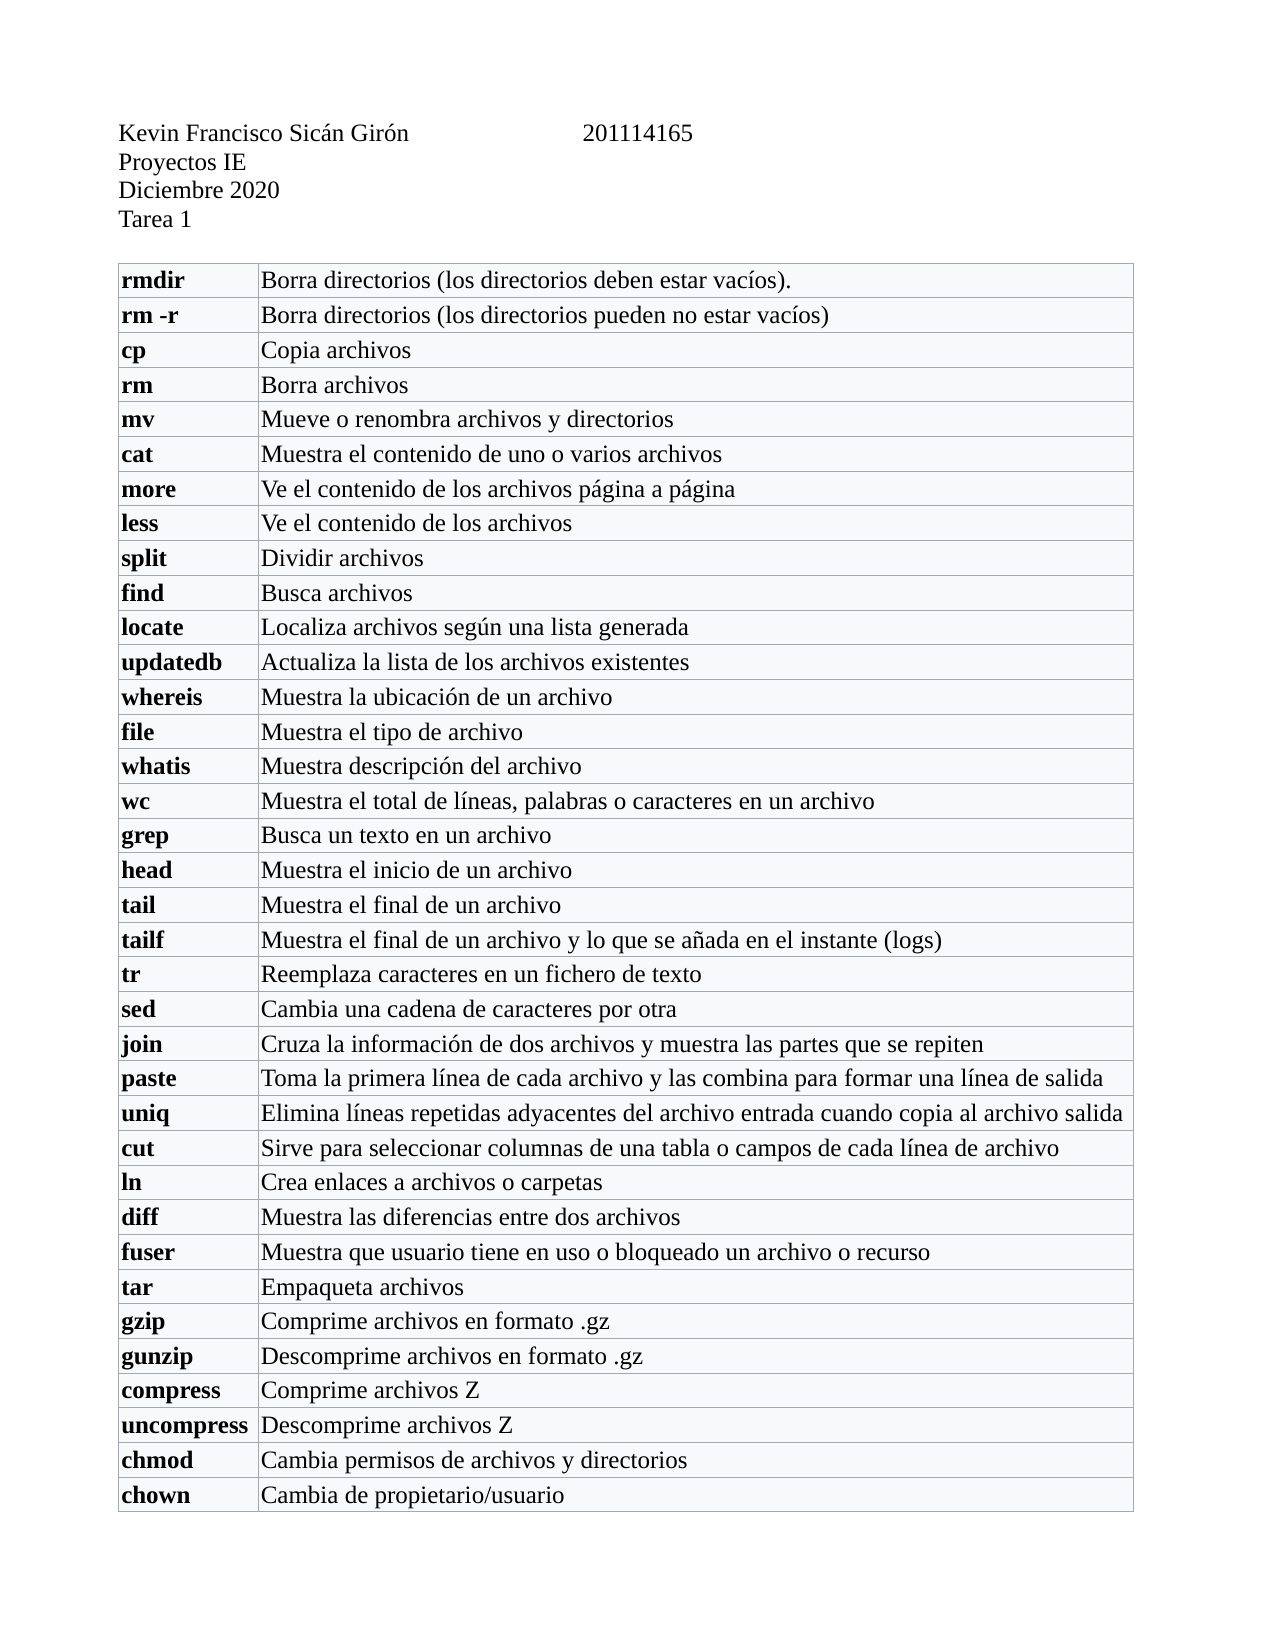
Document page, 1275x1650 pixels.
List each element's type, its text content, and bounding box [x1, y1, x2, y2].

table_cell chown [119, 1478, 258, 1511]
table_cell updatedb [119, 645, 258, 679]
table_cell Dividir archivos [259, 541, 1133, 575]
table_cell Actualiza la lista de los archivos existentes [259, 645, 1133, 679]
table_cell tar [119, 1270, 258, 1303]
table_cell Busca archivos [259, 576, 1133, 609]
table_cell rm [119, 368, 258, 401]
table_cell Muestra el total de líneas, palabras o caracteres en un archivo [259, 784, 1133, 818]
table_cell Muestra que usuario tiene en uso o bloqueado un archivo o recurso [259, 1235, 1133, 1268]
table_cell Muestra el final de un archivo y lo que se añada en el instante (logs) [259, 923, 1133, 956]
table_cell tr [119, 957, 258, 991]
table_cell Empaqueta archivos [259, 1270, 1133, 1303]
table_cell Comprime archivos Z [259, 1374, 1133, 1407]
table_cell Sirve para seleccionar columnas de una tabla o campos de cada línea de archivo [259, 1131, 1133, 1164]
table_cell Muestra el inicio de un archivo [259, 853, 1133, 887]
table_cell Muestra descripción del archivo [259, 749, 1133, 783]
table_cell Cambia de propietario/usuario [259, 1478, 1133, 1511]
table_cell Crea enlaces a archivos o carpetas [259, 1166, 1133, 1199]
table_cell Cambia permisos de archivos y directorios [259, 1443, 1133, 1477]
table_cell rmdir [119, 264, 258, 297]
table_cell grep [119, 819, 258, 852]
table_cell Muestra el tipo de archivo [259, 715, 1133, 748]
table_cell join [119, 1027, 258, 1060]
table_cell Muestra las diferencias entre dos archivos [259, 1200, 1133, 1234]
table_cell sed [119, 992, 258, 1026]
table_cell wc [119, 784, 258, 818]
table_cell less [119, 506, 258, 540]
table_cell split [119, 541, 258, 575]
table_cell Muestra la ubicación de un archivo [259, 680, 1133, 713]
table_cell tailf [119, 923, 258, 956]
table_cell mv [119, 402, 258, 436]
table_cell Ve el contenido de los archivos [259, 506, 1133, 540]
table_cell Elimina líneas repetidas adyacentes del archivo entrada cuando copia al archivo salida [259, 1096, 1133, 1130]
table_cell Busca un texto en un archivo [259, 819, 1133, 852]
table_cell Localiza archivos según una lista generada [259, 611, 1133, 644]
table_cell Muestra el contenido de uno o varios archivos [259, 437, 1133, 471]
table_cell locate [119, 611, 258, 644]
table_cell chmod [119, 1443, 258, 1477]
table_cell gzip [119, 1304, 258, 1338]
table_cell Toma la primera línea de cada archivo y las combina para formar una línea de salida [259, 1061, 1133, 1095]
table_cell uniq [119, 1096, 258, 1130]
table_cell uncompress [119, 1408, 258, 1442]
table_cell rm -r [119, 298, 258, 332]
table_cell Borra directorios (los directorios pueden no estar vacíos) [259, 298, 1133, 332]
table_cell ln [119, 1166, 258, 1199]
table_cell Copia archivos [259, 333, 1133, 367]
table_cell head [119, 853, 258, 887]
table_cell file [119, 715, 258, 748]
table_cell whereis [119, 680, 258, 713]
table_cell Ve el contenido de los archivos página a página [259, 472, 1133, 505]
table_cell fuser [119, 1235, 258, 1268]
table_cell whatis [119, 749, 258, 783]
table_cell Cruza la información de dos archivos y muestra las partes que se repiten [259, 1027, 1133, 1060]
table_cell Reemplaza caracteres en un fichero de texto [259, 957, 1133, 991]
table_cell Comprime archivos en formato .gz [259, 1304, 1133, 1338]
table_cell Mueve o renombra archivos y directorios [259, 402, 1133, 436]
table_cell Borra directorios (los directorios deben estar vacíos). [259, 264, 1133, 297]
table_cell Muestra el final de un archivo [259, 888, 1133, 922]
table_cell Descomprime archivos Z [259, 1408, 1133, 1442]
table_cell Borra archivos [259, 368, 1133, 401]
table_cell find [119, 576, 258, 609]
table_cell paste [119, 1061, 258, 1095]
table_cell diff [119, 1200, 258, 1234]
table_cell tail [119, 888, 258, 922]
table_cell cut [119, 1131, 258, 1164]
table_cell Descomprime archivos en formato .gz [259, 1339, 1133, 1373]
table_cell compress [119, 1374, 258, 1407]
table_cell cat [119, 437, 258, 471]
table_cell cp [119, 333, 258, 367]
table_cell Cambia una cadena de caracteres por otra [259, 992, 1133, 1026]
table_cell more [119, 472, 258, 505]
table_cell gunzip [119, 1339, 258, 1373]
